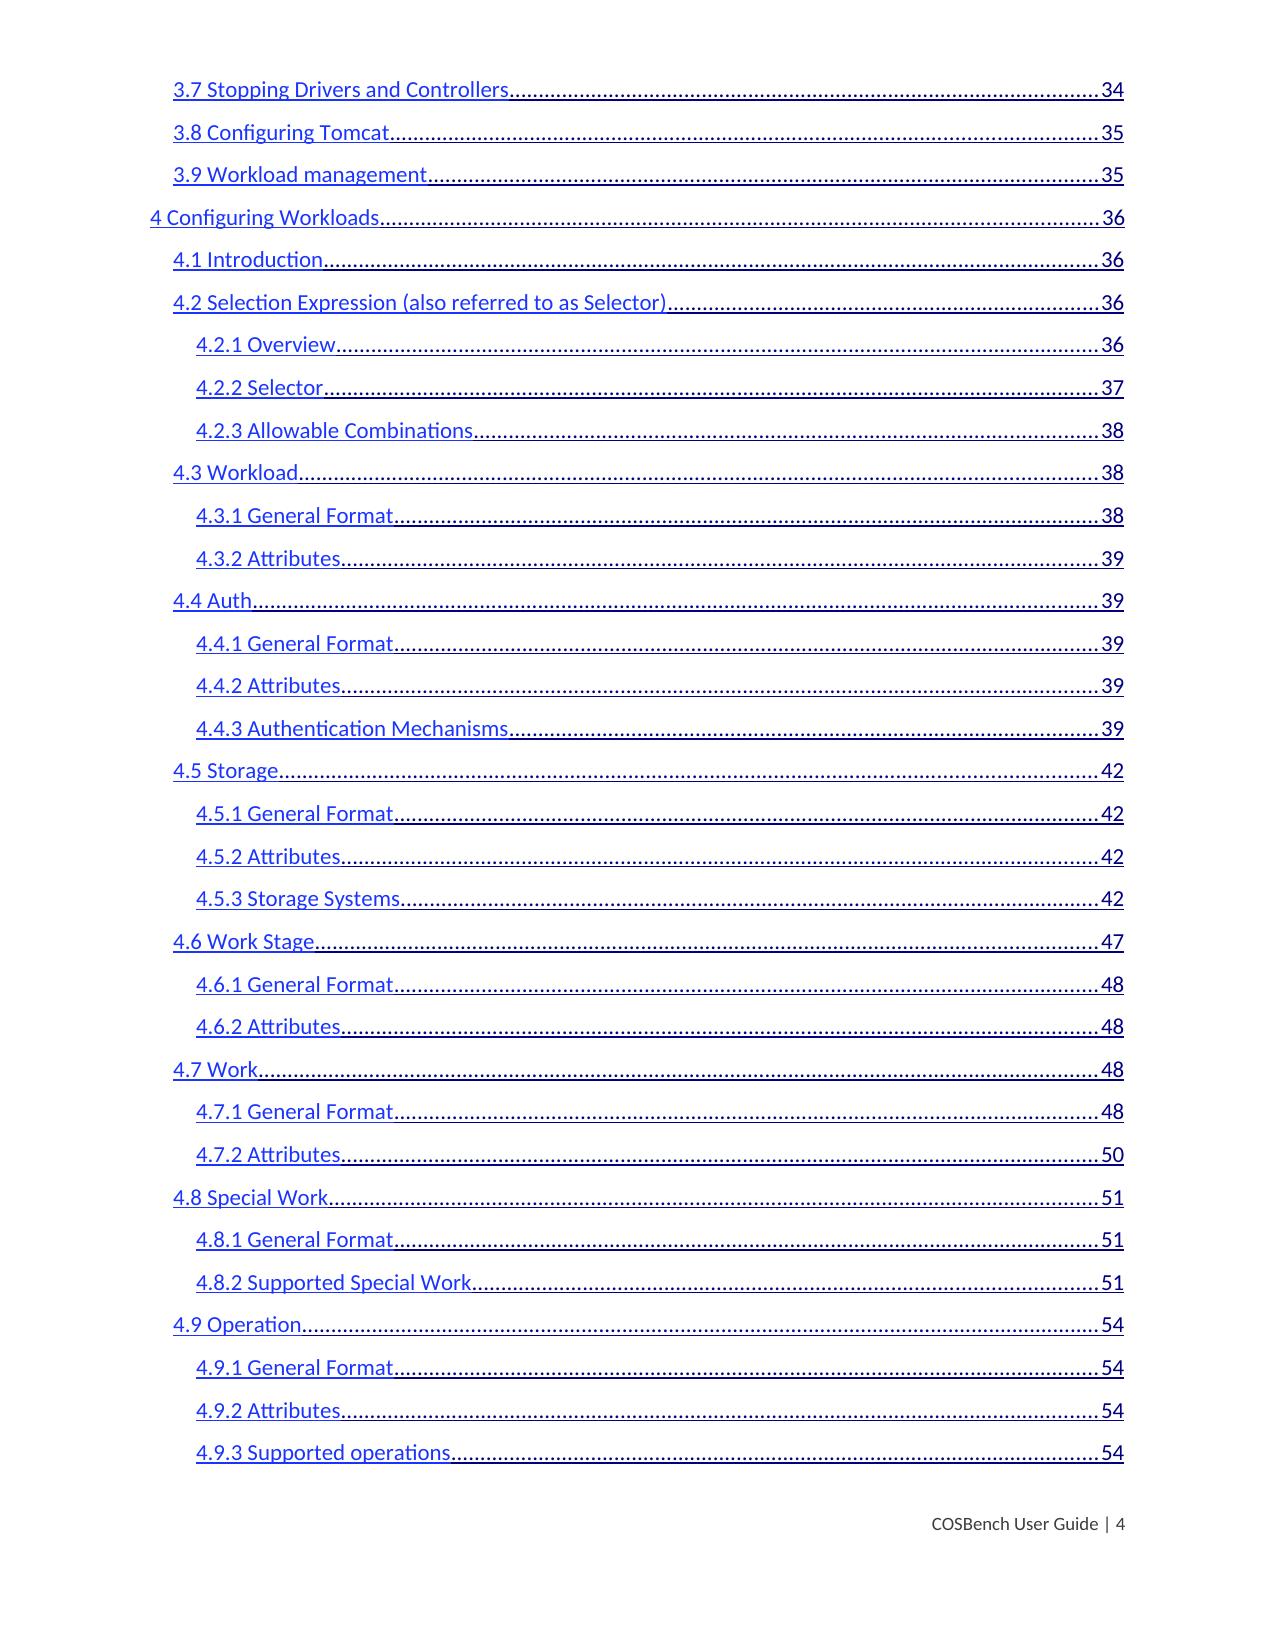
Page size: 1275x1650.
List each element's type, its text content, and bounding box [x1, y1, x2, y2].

text 4.6.1 General Format 48 [196, 970, 1125, 998]
text 4.2 Selection Expression (also referred to as Selector) 36 [173, 288, 1125, 316]
text 3.9 Workload management 35 [173, 160, 1125, 188]
text 4.8 Special Work 51 [173, 1183, 1125, 1211]
text 4.3.1 General Format 38 [196, 501, 1125, 529]
text 4.7.2 Attributes 50 [196, 1140, 1125, 1168]
text 3.7 Stopping Drivers and Controllers 34 [173, 75, 1125, 103]
text 4.9.2 Attributes 54 [196, 1396, 1125, 1424]
text 4.4 Auth 39 [173, 586, 1125, 614]
text 4.6.2 Attributes 48 [196, 1012, 1125, 1040]
text 4.9.3 Supported operations 54 [196, 1438, 1125, 1466]
text 4.9.1 General Format 54 [196, 1353, 1125, 1381]
text 4.7.1 General Format 48 [196, 1097, 1125, 1126]
text 4.4.3 Authentication Mechanisms 39 [196, 714, 1125, 742]
text 4.8.1 General Format 51 [196, 1225, 1125, 1253]
text 4.2.1 Overview 36 [196, 331, 1125, 359]
text 4.8.2 Supported Special Work 51 [196, 1268, 1125, 1296]
text 4.2.2 Selector 37 [196, 373, 1125, 401]
text 4.3 Workload 38 [173, 458, 1125, 486]
text 4.5.3 Storage Systems 42 [196, 884, 1125, 912]
text 4.4.2 Attributes 39 [196, 671, 1125, 699]
text 4.1 Introduction 36 [173, 245, 1125, 273]
text 4.5.1 General Format 42 [196, 799, 1125, 827]
text 4.3.2 Attributes 39 [196, 544, 1125, 572]
text 4.9 Operation 54 [173, 1311, 1125, 1338]
text 3.8 Configuring Tomcat 35 [173, 118, 1125, 146]
text 4.6 Work Stage 47 [173, 927, 1125, 955]
text 4.7 Work 48 [173, 1055, 1125, 1083]
text 4.5 Storage 42 [173, 757, 1125, 785]
text 4.4.1 General Format 39 [196, 629, 1125, 657]
text 4 Configuring Workloads 36 [150, 203, 1125, 227]
text 4.5.2 Attributes 42 [196, 842, 1125, 870]
text 4.2.3 Allowable Combinations 38 [196, 416, 1125, 444]
